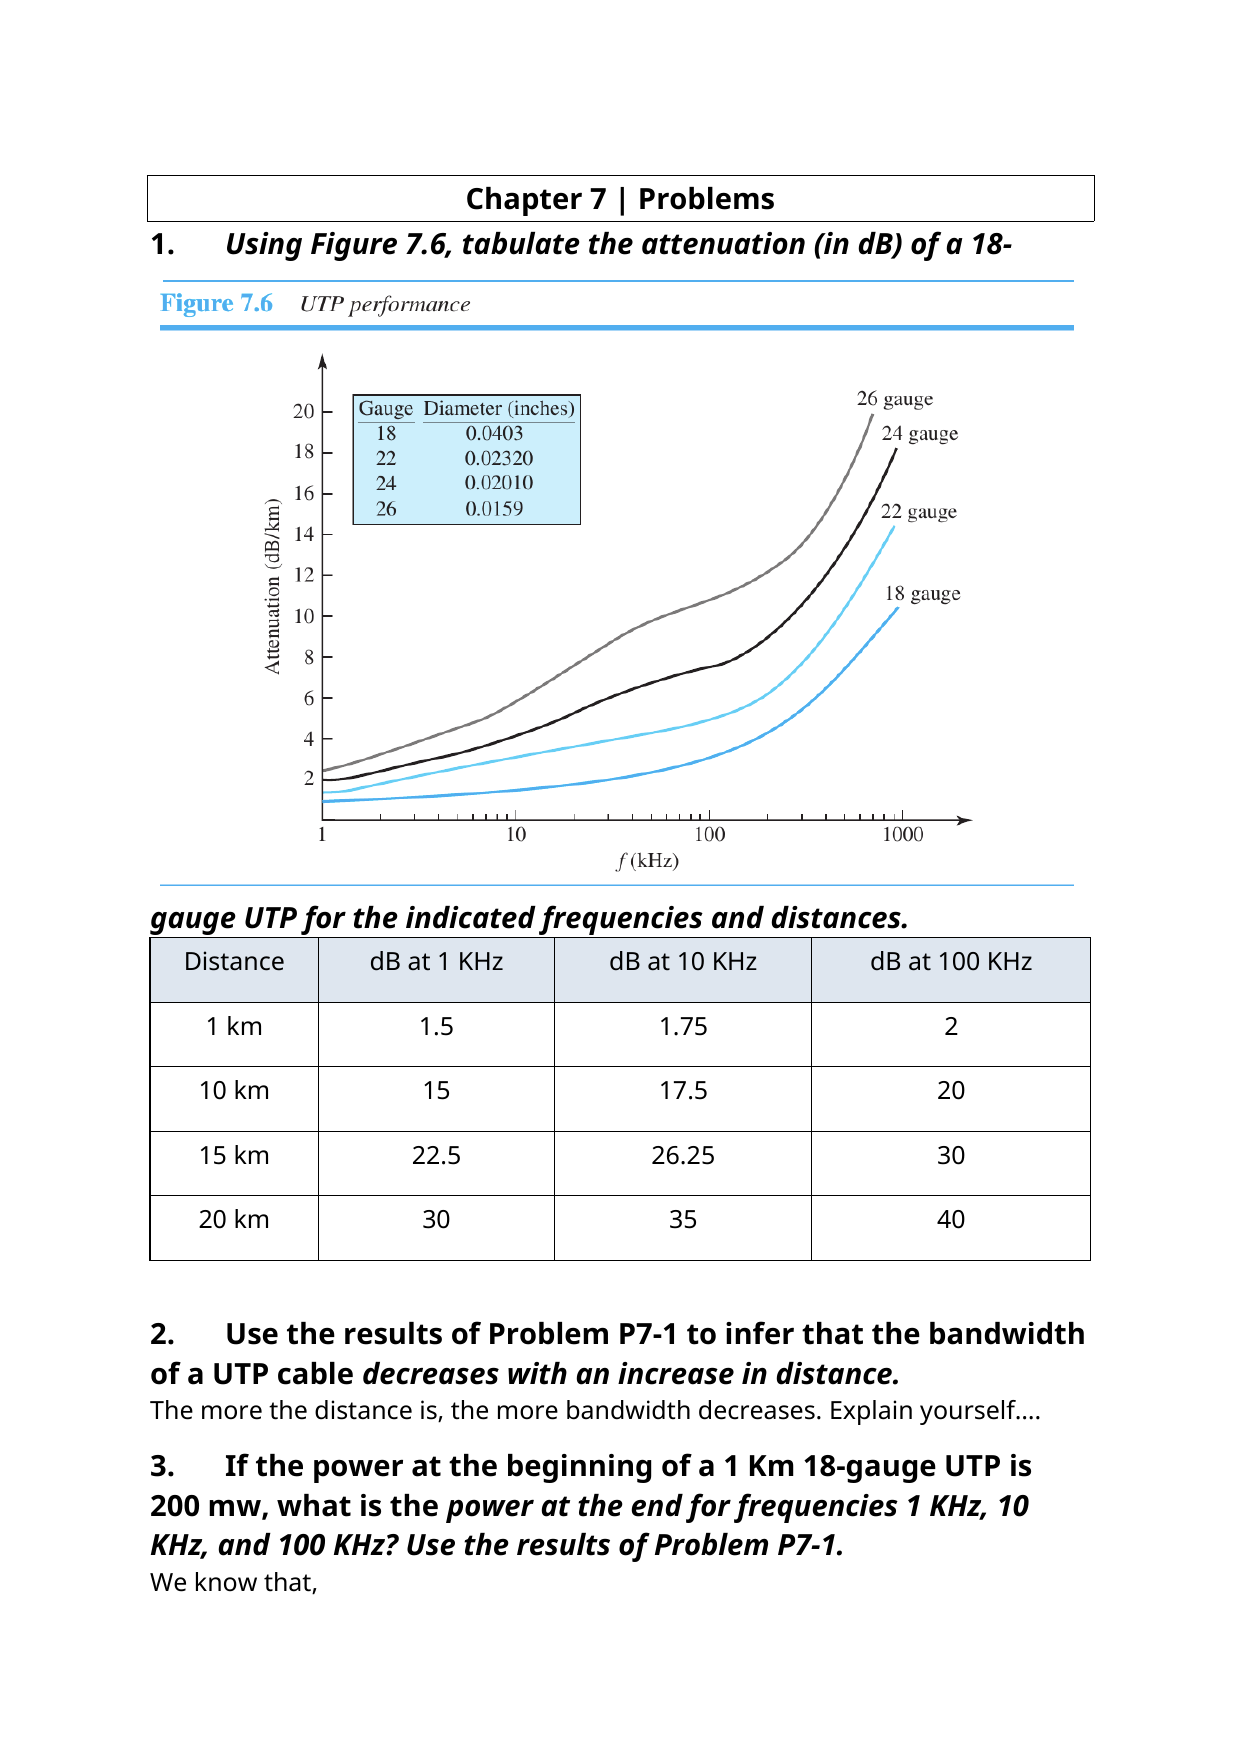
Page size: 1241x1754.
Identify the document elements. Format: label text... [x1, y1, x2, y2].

table_header dB at 10 KHz [555, 938, 811, 1002]
table_cell 2 [812, 1003, 1090, 1066]
subtitle If the power at the beginning of a 1 Km 18-gauge UTP is 200 mw, what is the power at the end for frequencies 1 KHz, 10 KHz, and 100 KHz? Use the results of Problem P7-1. [150, 1445, 1091, 1564]
subtitle Using Figure 7.6, tabulate the attenuation (in dB) of a 18- [150, 223, 1091, 271]
table_cell 35 [555, 1196, 811, 1260]
table_cell 30 [812, 1132, 1090, 1195]
table_cell 1 km [151, 1003, 318, 1066]
text The more the distance is, the more bandwidth decreases. Explain yourself…. [150, 1393, 1091, 1427]
table_cell 20 [812, 1067, 1090, 1131]
table_cell 1.75 [555, 1003, 811, 1066]
table_cell 30 [319, 1196, 554, 1260]
subtitle Use the results of Problem P7-1 to infer that the bandwidth of a UTP cable decreases with an increase in distance. [150, 1313, 1091, 1393]
table_cell 15 [319, 1067, 554, 1131]
table_cell 17.5 [555, 1067, 811, 1131]
table_cell 40 [812, 1196, 1090, 1260]
table_header dB at 100 KHz [812, 938, 1090, 1002]
table_cell 20 km [151, 1196, 318, 1260]
table_header dB at 1 KHz [319, 938, 554, 1002]
table_cell 22.5 [319, 1132, 554, 1195]
table_cell 1.5 [319, 1003, 554, 1066]
text We know that, [150, 1564, 1091, 1598]
picture [150, 271, 1091, 898]
subtitle Chapter 7 | Problems [148, 176, 1094, 221]
subtitle gauge UTP for the indicated frequencies and distances. [150, 898, 1091, 937]
table_cell 10 km [151, 1067, 318, 1131]
table_header Distance [151, 938, 318, 1002]
table_cell 15 km [151, 1132, 318, 1195]
table_cell 26.25 [555, 1132, 811, 1195]
